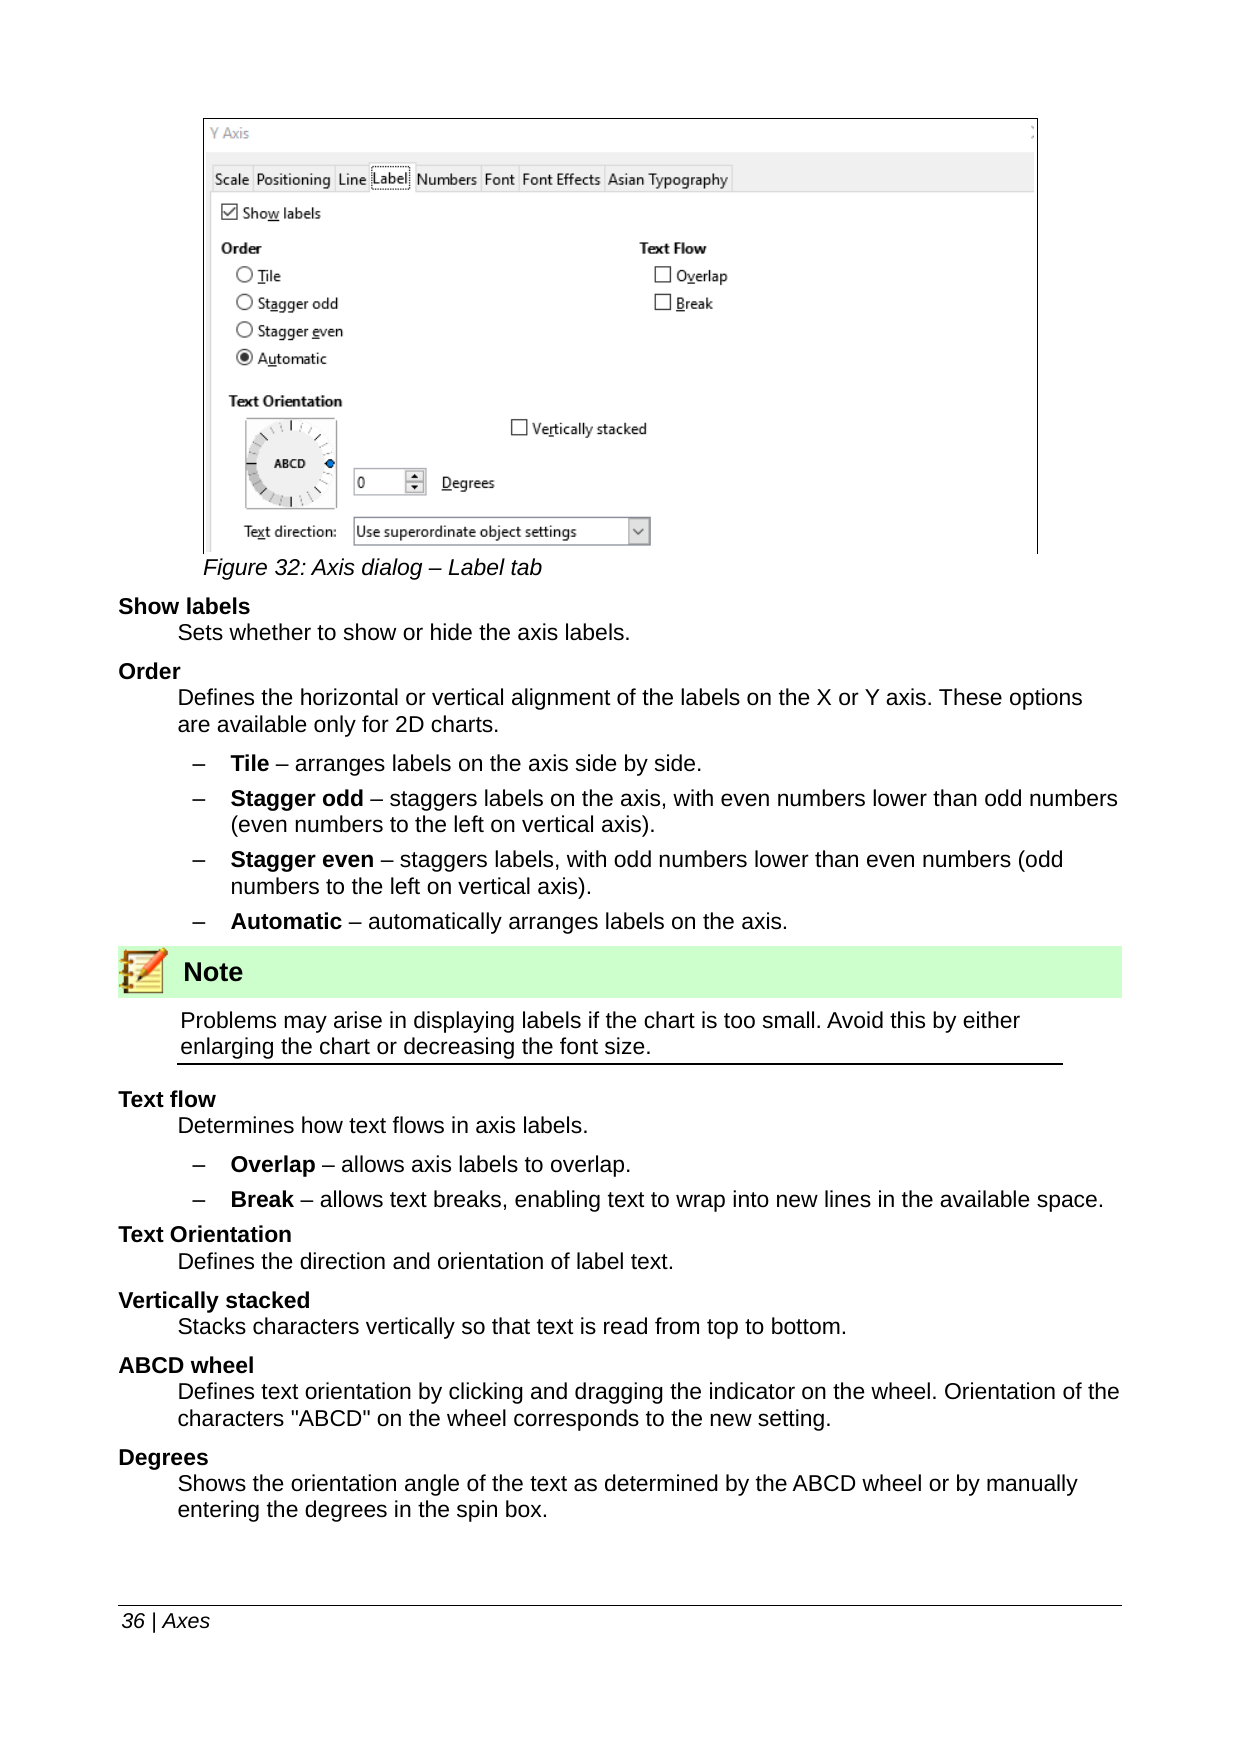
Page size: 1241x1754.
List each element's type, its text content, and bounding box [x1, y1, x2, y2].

text Show labels [118, 593, 1122, 619]
text Degrees [118, 1443, 1122, 1470]
subtitle Note [118, 946, 1122, 998]
text Shows the orientation angle of the text as determined by the ABCD wheel or by manually entering the degrees in the spin box. [177, 1470, 1122, 1522]
text ABCD wheel [118, 1352, 1122, 1378]
list Break – allows text breaks, enabling text to wrap into new lines in the available space. [192, 1186, 1122, 1213]
text Order [118, 658, 1122, 684]
text Defines the direction and orientation of label text. [177, 1248, 1122, 1274]
picture [119, 946, 170, 997]
text Vertically stacked [118, 1287, 1122, 1313]
list Automatic – automatically arranges labels on the axis. [192, 908, 1122, 934]
list Tile – arranges labels on the axis side by side. [192, 749, 1122, 776]
picture [206, 121, 1034, 552]
list Stagger even – staggers labels, with odd numbers lower than even numbers (odd numbers to the left on vertical axis). [192, 846, 1122, 899]
text Problems may arise in displaying labels if the chart is too small. Avoid this by either enlarging the chart or decreasing the font size. [177, 1004, 1063, 1063]
list Stagger odd – staggers labels on the axis, with even numbers lower than odd numbers (even numbers to the left on vertical axis). [192, 785, 1122, 837]
text Defines text orientation by clicking and dragging the indicator on the wheel. Orientation of the characters "ABCD" on the wheel corresponds to the new setting. [177, 1378, 1122, 1431]
list Overlap – allows axis labels to overlap. [192, 1151, 1122, 1177]
text Figure 32: Axis dialog – Label tab [203, 119, 1037, 581]
text Sets whether to show or hide the axis labels. [177, 619, 1122, 645]
text Determines how text flows in axis labels. [177, 1112, 1122, 1138]
text Text Orientation [118, 1221, 1122, 1248]
text Stacks characters vertically so that text is read from top to bottom. [177, 1313, 1122, 1339]
text Defines the horizontal or vertical alignment of the labels on the X or Y axis. These options are available only for 2D charts. [177, 684, 1122, 737]
text Text flow [118, 1086, 1122, 1112]
